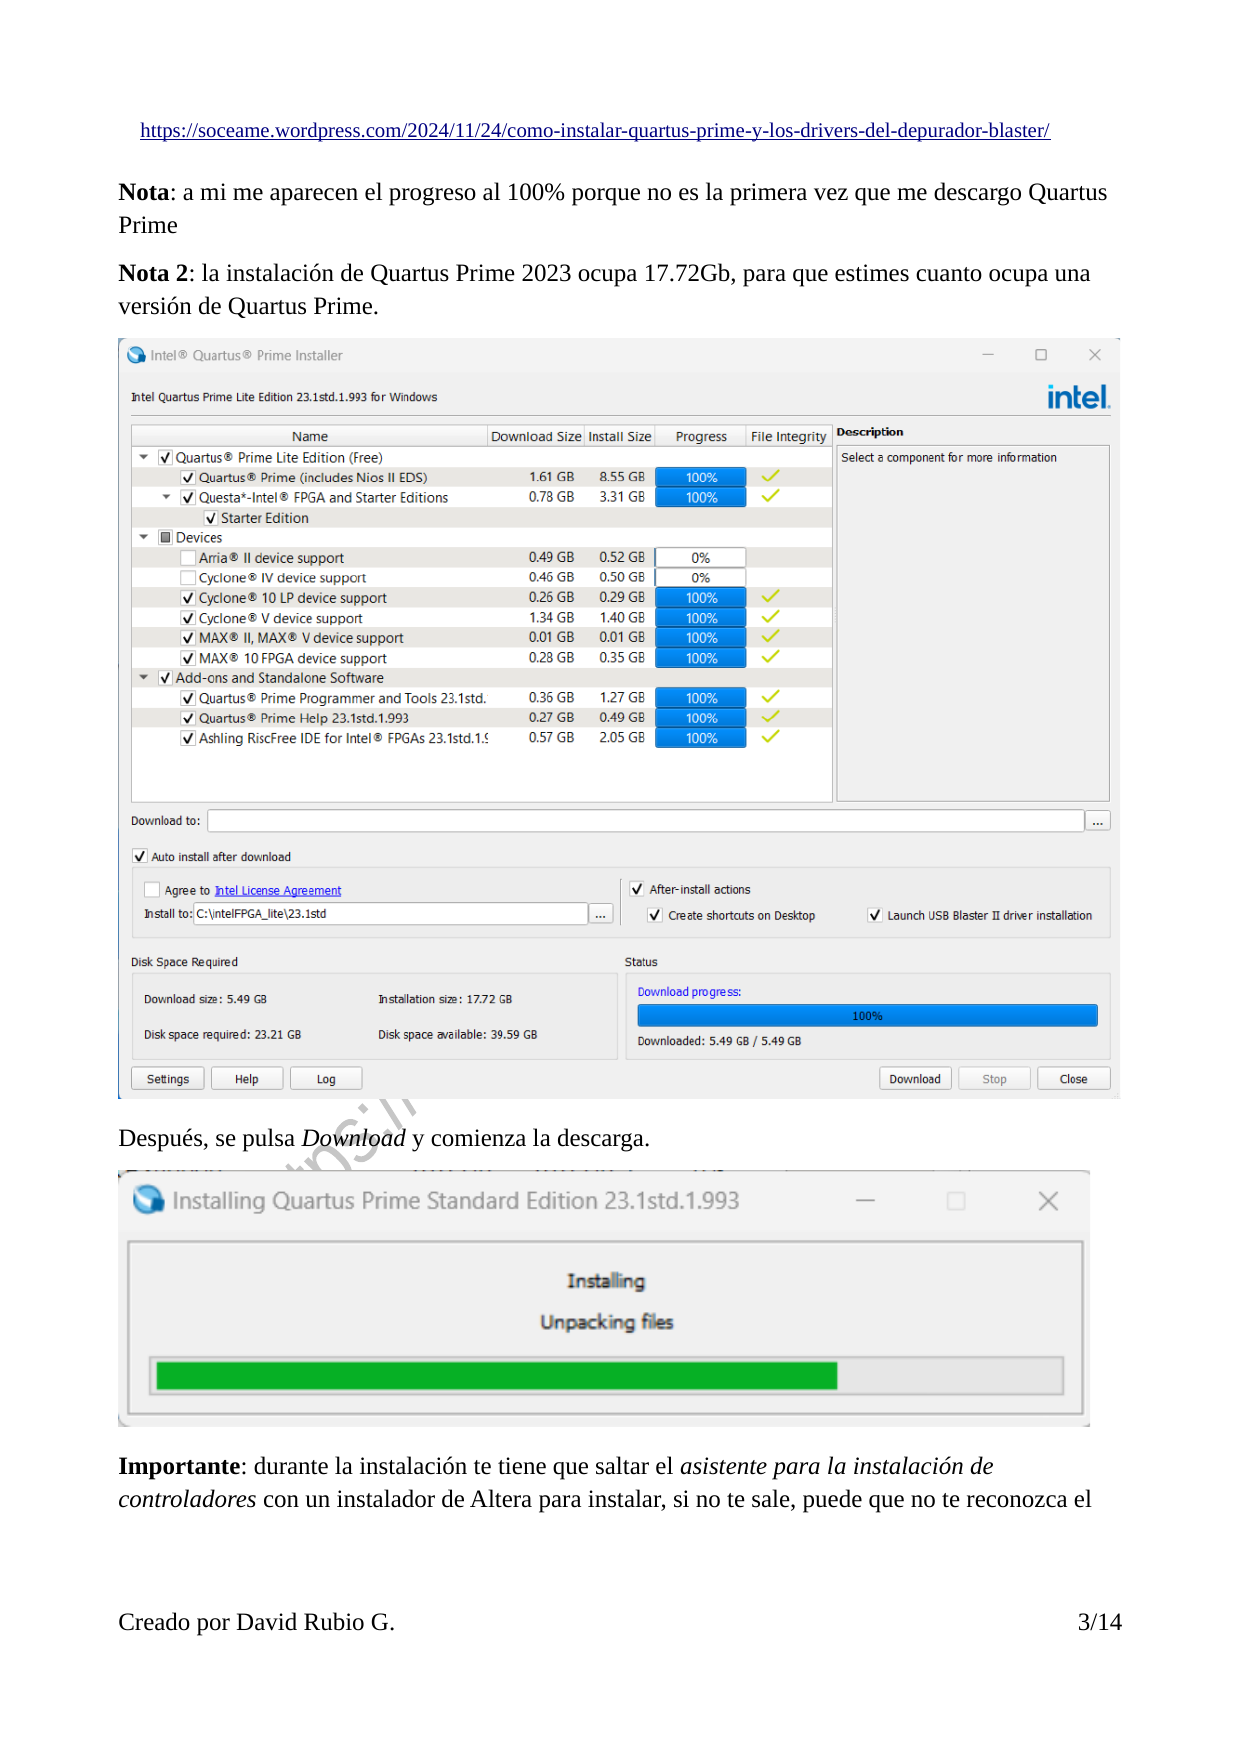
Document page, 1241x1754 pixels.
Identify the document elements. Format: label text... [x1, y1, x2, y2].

text Importante: durante la instalación te tiene que saltar el asistente para la instalación de controladores con un instalador de Altera para instalar, si no te sale, puede que no te reconozca el [118, 1451, 1122, 1513]
text Nota: a mi me aparecen el progreso al 100% porque no es la primera vez que me descargo Quartus Prime [118, 177, 1122, 239]
picture [118, 1170, 1091, 1427]
picture [118, 338, 1121, 1099]
text Después, se pulsa Download y comienza la descarga. [118, 1123, 371, 1152]
text Después, se pulsa Download y comienza la descarga. [341, 1123, 1122, 1152]
text Nota 2: la instalación de Quartus Prime 2023 ocupa 17.72Gb, para que estimes cuanto ocupa una versión de Quartus Prime. [118, 258, 1122, 319]
